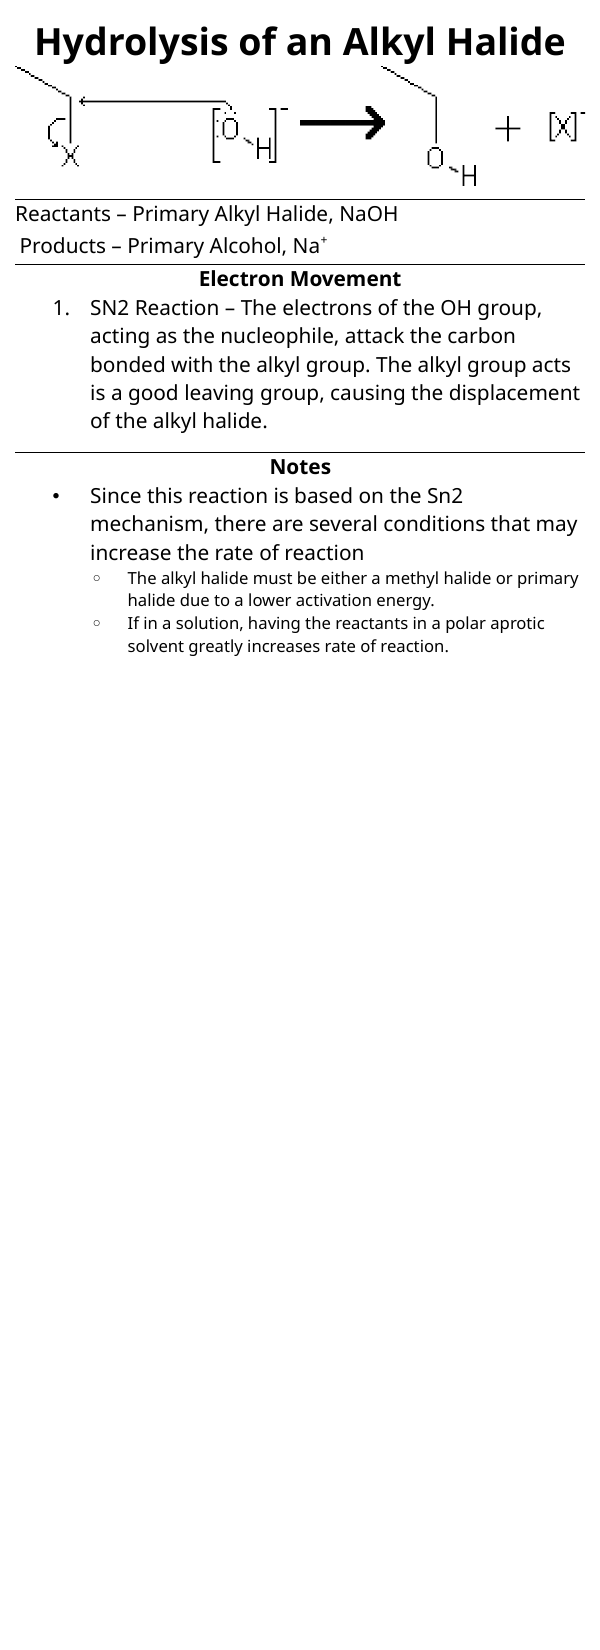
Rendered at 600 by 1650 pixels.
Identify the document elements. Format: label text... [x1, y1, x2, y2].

list Since this reaction is based on the Sn2 mechanism, there are several conditions that may increase the rate of reaction [52, 481, 585, 566]
text Reactants – Primary Alkyl Halide, NaOH [15, 200, 585, 227]
text Products – Primary Alcohol, Na+ [15, 227, 585, 264]
picture [15, 66, 586, 186]
list SN2 Reaction – The electrons of the OH group, acting as the nucleophile, attack the carbon bonded with the alkyl group. The alkyl group acts is a good leaving group, causing the displacement of the alkyl halide. [52, 293, 585, 435]
list If in a solution, having the reactants in a polar aprotic solvent greatly increases rate of reaction. [90, 612, 585, 657]
text Notes [15, 453, 585, 481]
text Electron Movement [15, 265, 585, 293]
list The alkyl halide must be either a methyl halide or primary halide due to a lower activation energy. [90, 566, 585, 612]
text Hydrolysis of an Alkyl Halide [15, 15, 585, 66]
